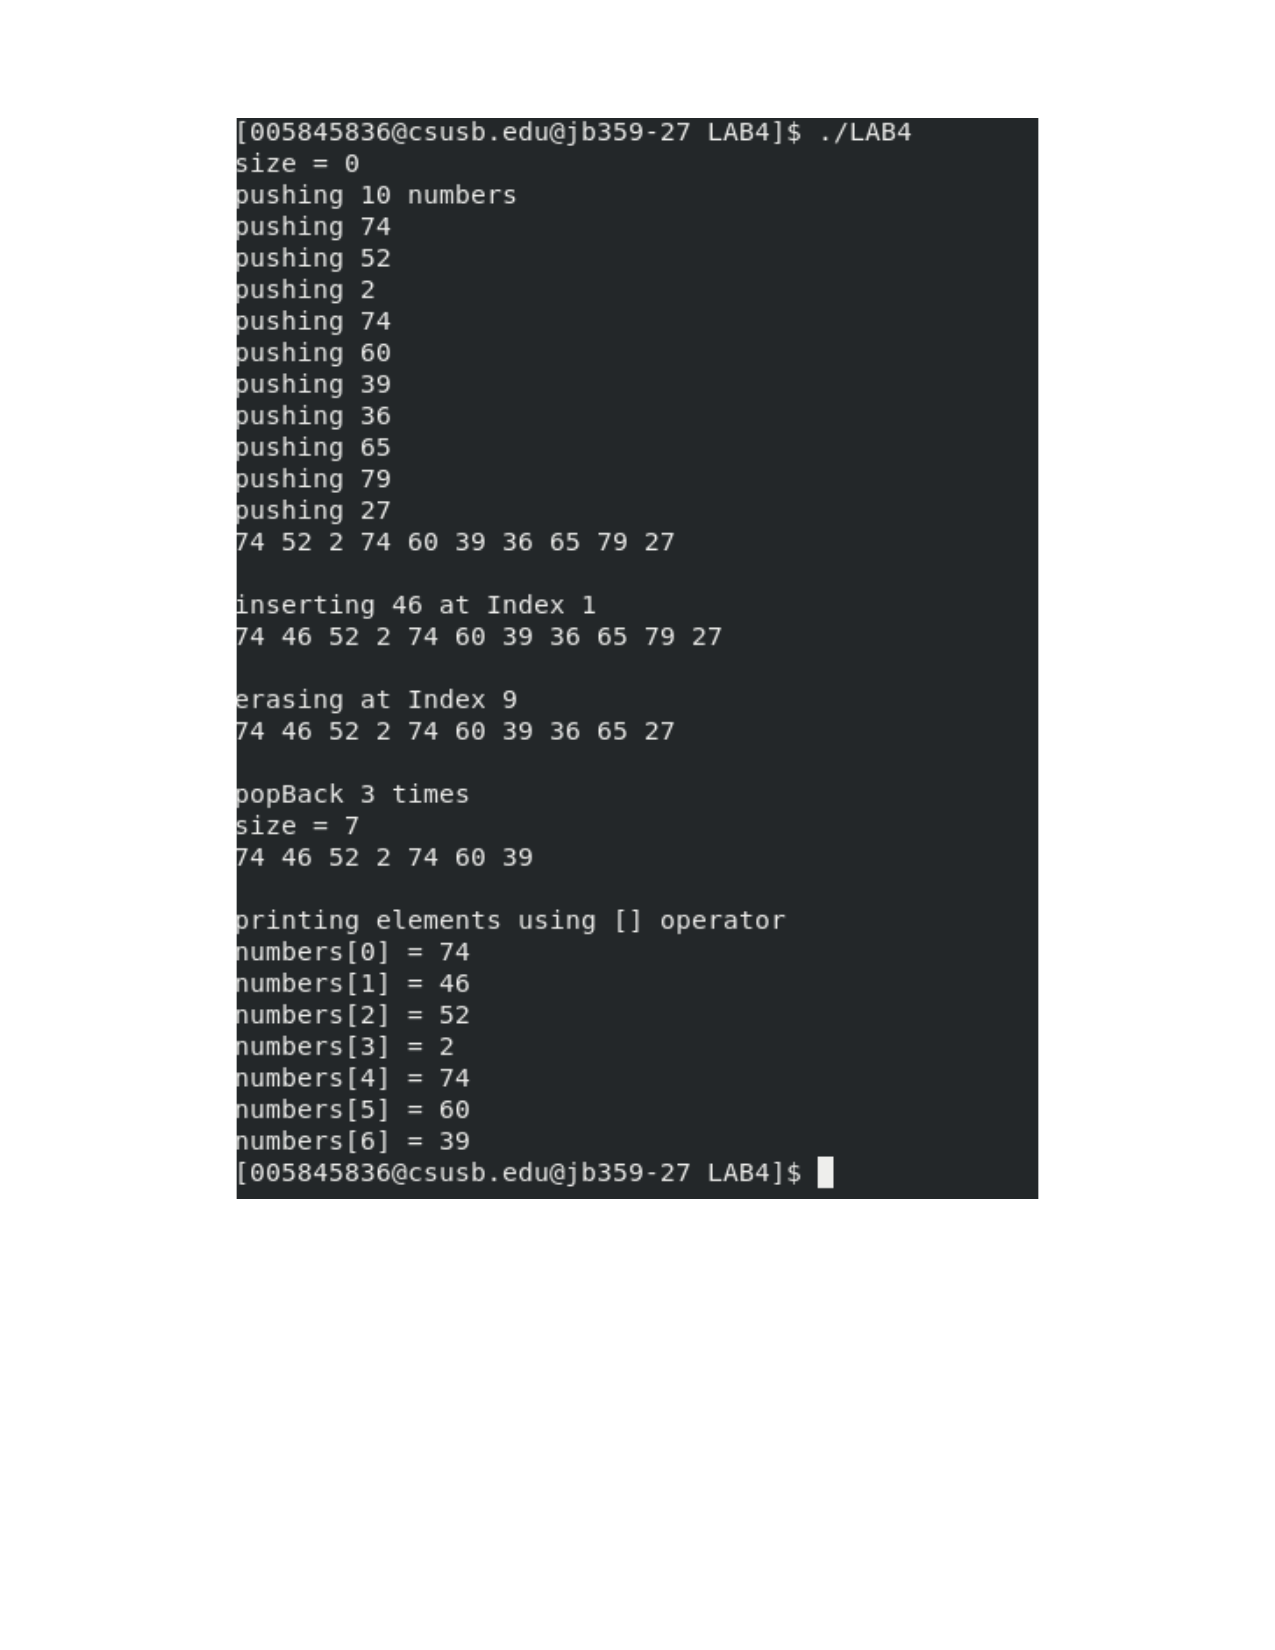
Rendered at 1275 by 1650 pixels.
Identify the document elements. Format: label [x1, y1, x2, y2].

picture [236, 118, 1039, 1199]
